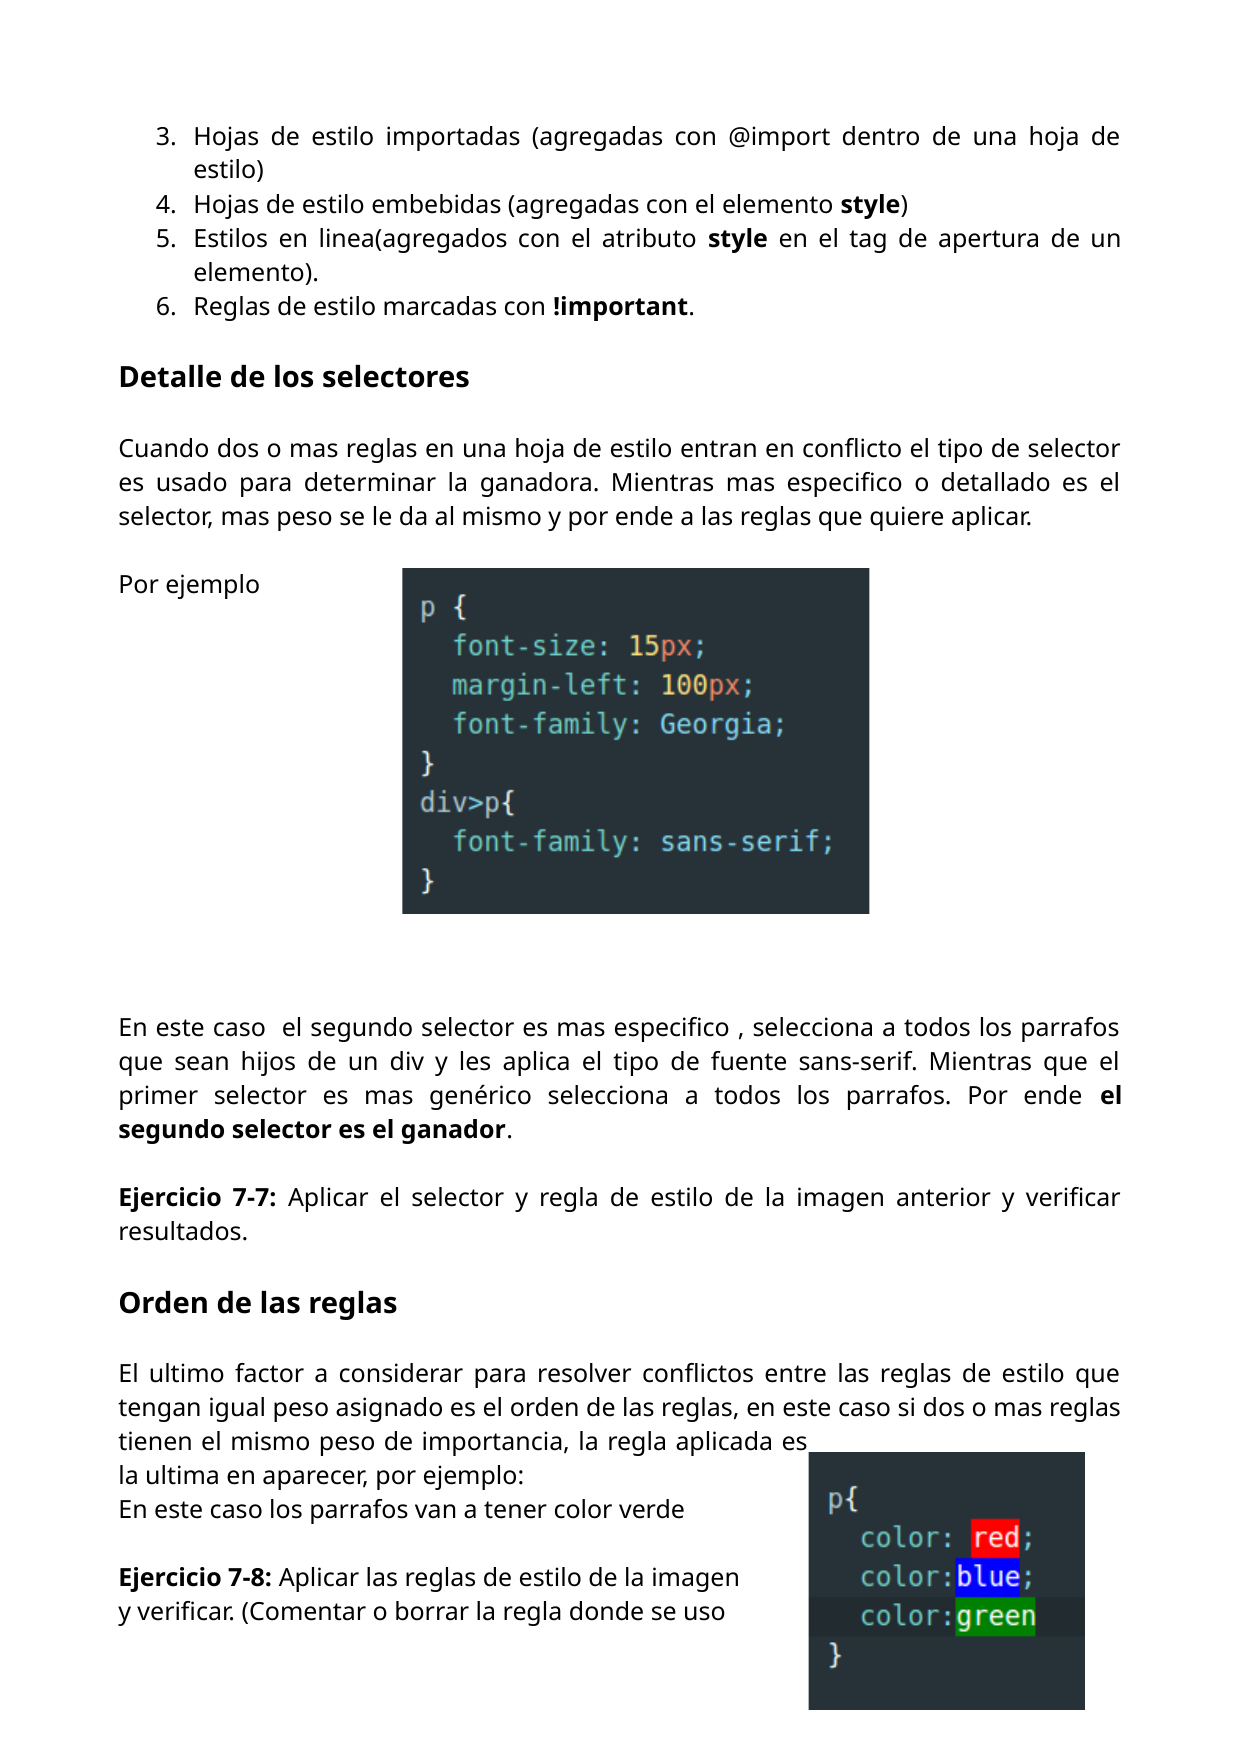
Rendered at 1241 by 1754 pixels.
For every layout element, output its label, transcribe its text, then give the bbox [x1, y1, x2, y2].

text En este caso los parrafos van a tener color verde [118, 1492, 808, 1526]
text En este caso el segundo selector es mas especifico , selecciona a todos los parrafos que sean hijos de un div y les aplica el tipo de fuente sans-serif. Mientras que el primer selector es mas genérico selecciona a todos los parrafos. Por ende el segundo selector es el ganador. [118, 1009, 1122, 1146]
picture [402, 568, 870, 914]
text Cuando dos o mas reglas en una hoja de estilo entran en conflicto el tipo de selector es usado para determinar la ganadora. Mientras mas especifico o detallado es el selector, mas peso se le da al mismo y por ende a las reglas que quiere aplicar. [118, 430, 1122, 532]
text Ejercicio 7-8: Aplicar las reglas de estilo de la imagen [118, 1560, 808, 1594]
text [1085, 1594, 1122, 1628]
list Hojas de estilo importadas (agregadas con @import dentro de una hoja de estilo) [156, 118, 1122, 186]
list Estilos en linea(agregados con el atributo style en el tag de apertura de un elemento). [156, 220, 1122, 288]
text Detalle de los selectores [118, 357, 1122, 396]
text El ultimo factor a considerar para resolver conflictos entre las reglas de estilo que tengan igual peso asignado es el orden de las reglas, en este caso si dos o mas reglas tienen el mismo peso de importancia, la regla aplicada es la ultima en aparecer, por ejemplo: [118, 1356, 1122, 1492]
list Hojas de estilo embebidas (agregadas con el elemento style) [156, 186, 1122, 220]
text Por ejemplo [118, 567, 1122, 601]
list Reglas de estilo marcadas con !important. [156, 288, 1122, 322]
text [1085, 1492, 1122, 1526]
picture [808, 1452, 1085, 1710]
text Orden de las reglas [118, 1282, 1122, 1322]
text Ejercicio 7-7: Aplicar el selector y regla de estilo de la imagen anterior y verificar resultados. [118, 1180, 1122, 1248]
text y verificar. (Comentar o borrar la regla donde se uso [118, 1594, 808, 1628]
text [1085, 1560, 1122, 1594]
